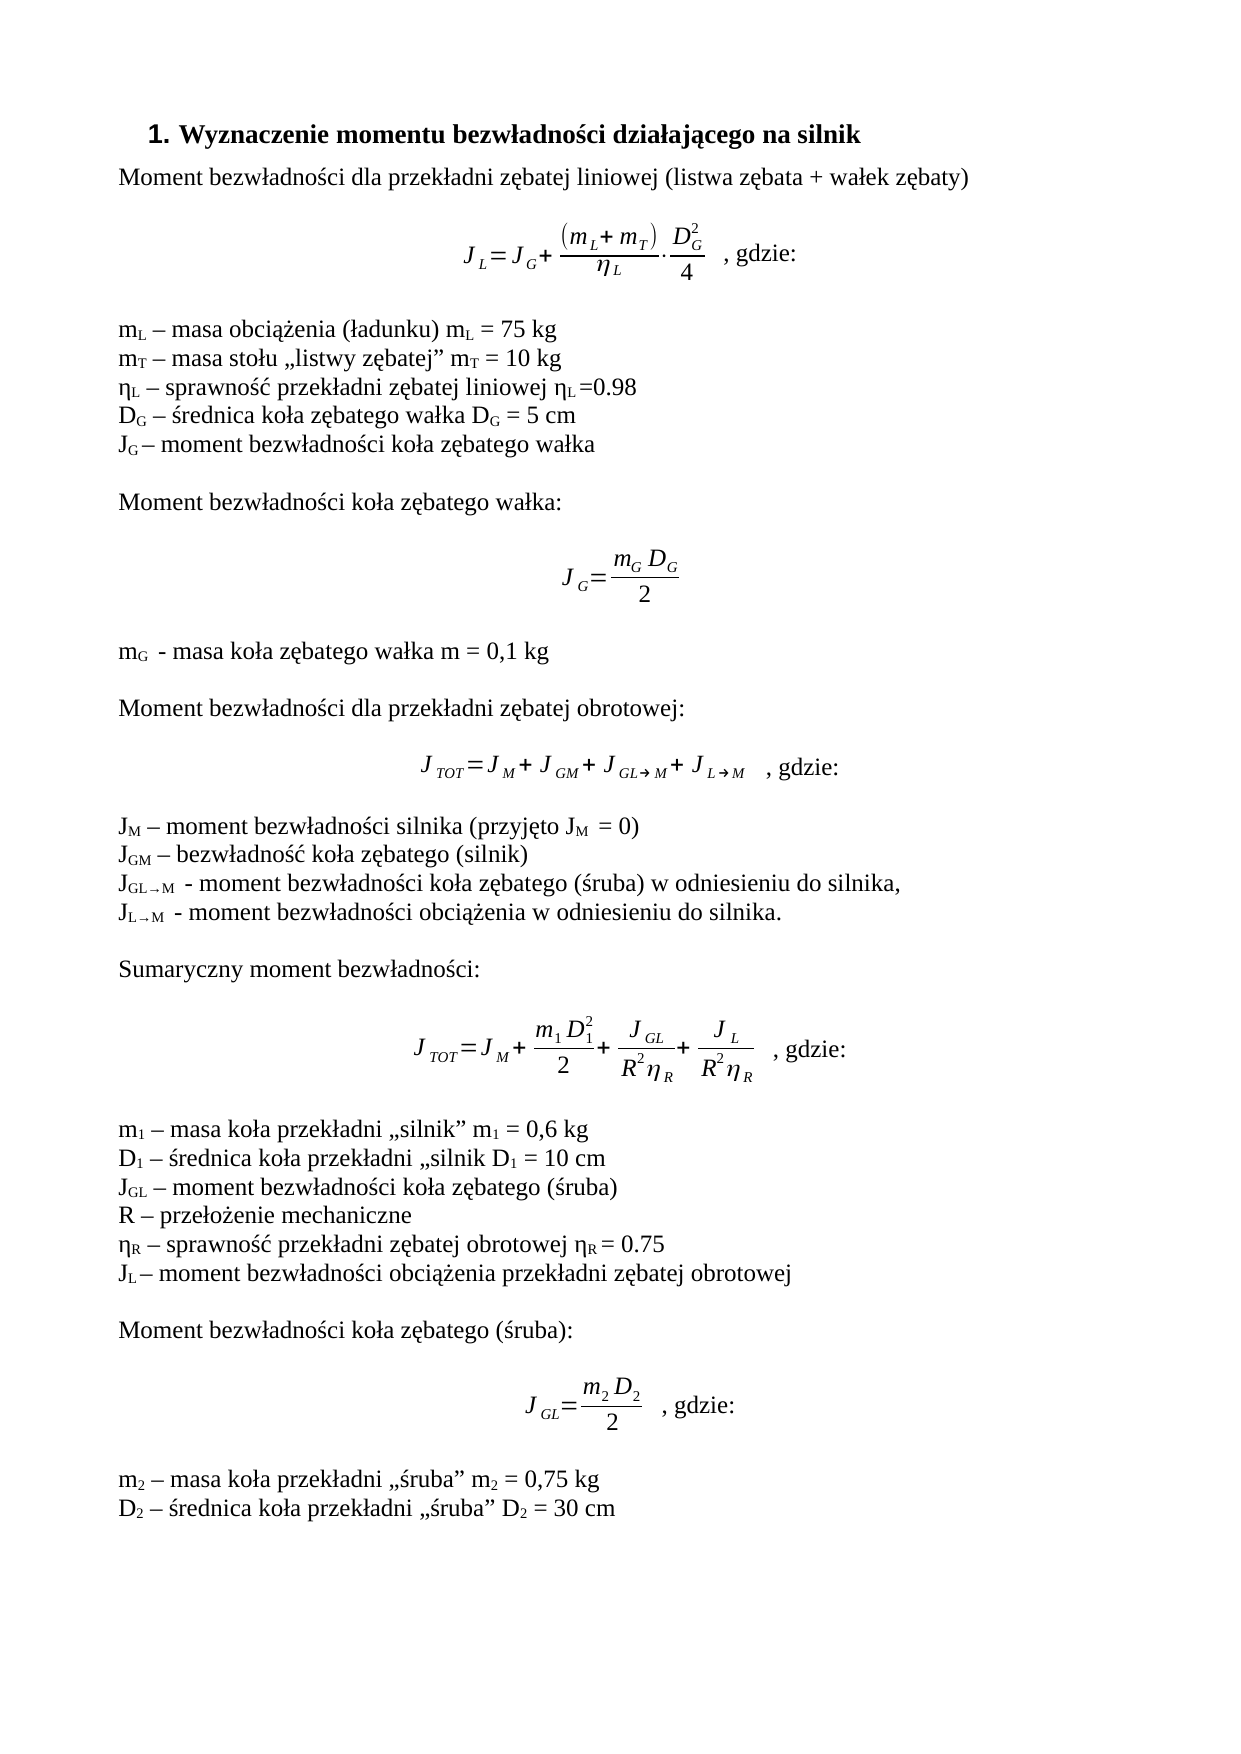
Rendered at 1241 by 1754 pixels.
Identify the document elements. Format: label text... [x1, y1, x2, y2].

text DG – średnica koła zębatego wałka DG = 5 cm [118, 401, 1122, 429]
text JGL→M - moment bezwładności koła zębatego (śruba) w odniesieniu do silnika, [118, 868, 1122, 897]
text JL→M - moment bezwładności obciążenia w odniesieniu do silnika. [118, 897, 1122, 926]
text ηR – sprawność przekładni zębatej obrotowej ηR = 0.75 [118, 1229, 1122, 1258]
text D1 – średnica koła przekładni „silnik D1 = 10 cm [118, 1143, 1122, 1172]
text JG – moment bezwładności koła zębatego wałka [118, 429, 1122, 458]
text Sumaryczny moment bezwładności: [118, 954, 1122, 983]
text mL – masa obciążenia (ładunku) mL = 75 kg [118, 314, 1122, 343]
text m2 – masa koła przekładni „śruba” m2 = 0,75 kg [118, 1464, 1122, 1493]
text JGL – moment bezwładności koła zębatego (śruba) [118, 1172, 1122, 1200]
text JGM – bezwładność koła zębatego (silnik) [118, 839, 1122, 868]
text , gdzie: [118, 751, 1122, 782]
subtitle Wyznaczenie momentu bezwładności działającego na silnik [148, 118, 1122, 149]
text Moment bezwładności koła zębatego wałka: [118, 487, 1122, 516]
text Moment bezwładności dla przekładni zębatej obrotowej: [118, 693, 1122, 722]
text m1 – masa koła przekładni „silnik” m1 = 0,6 kg [118, 1114, 1122, 1143]
text D2 – średnica koła przekładni „śruba” D2 = 30 cm [118, 1493, 1122, 1522]
text R – przełożenie mechaniczne [118, 1200, 1122, 1229]
text mT – masa stołu „listwy zębatej” mT = 10 kg [118, 343, 1122, 372]
text , gdzie: [118, 219, 1122, 286]
text mG - masa koła zębatego wałka m = 0,1 kg [118, 636, 1122, 664]
text , gdzie: [118, 1012, 1122, 1085]
text Moment bezwładności koła zębatego (śruba): [118, 1315, 1122, 1344]
text JM – moment bezwładności silnika (przyjęto JM = 0) [118, 811, 1122, 839]
text Moment bezwładności dla przekładni zębatej liniowej (listwa zębata + wałek zębaty) [118, 162, 1122, 191]
text ηL – sprawność przekładni zębatej liniowej ηL =0.98 [118, 372, 1122, 401]
text JL – moment bezwładności obciążenia przekładni zębatej obrotowej [118, 1258, 1122, 1287]
text , gdzie: [118, 1373, 1122, 1436]
